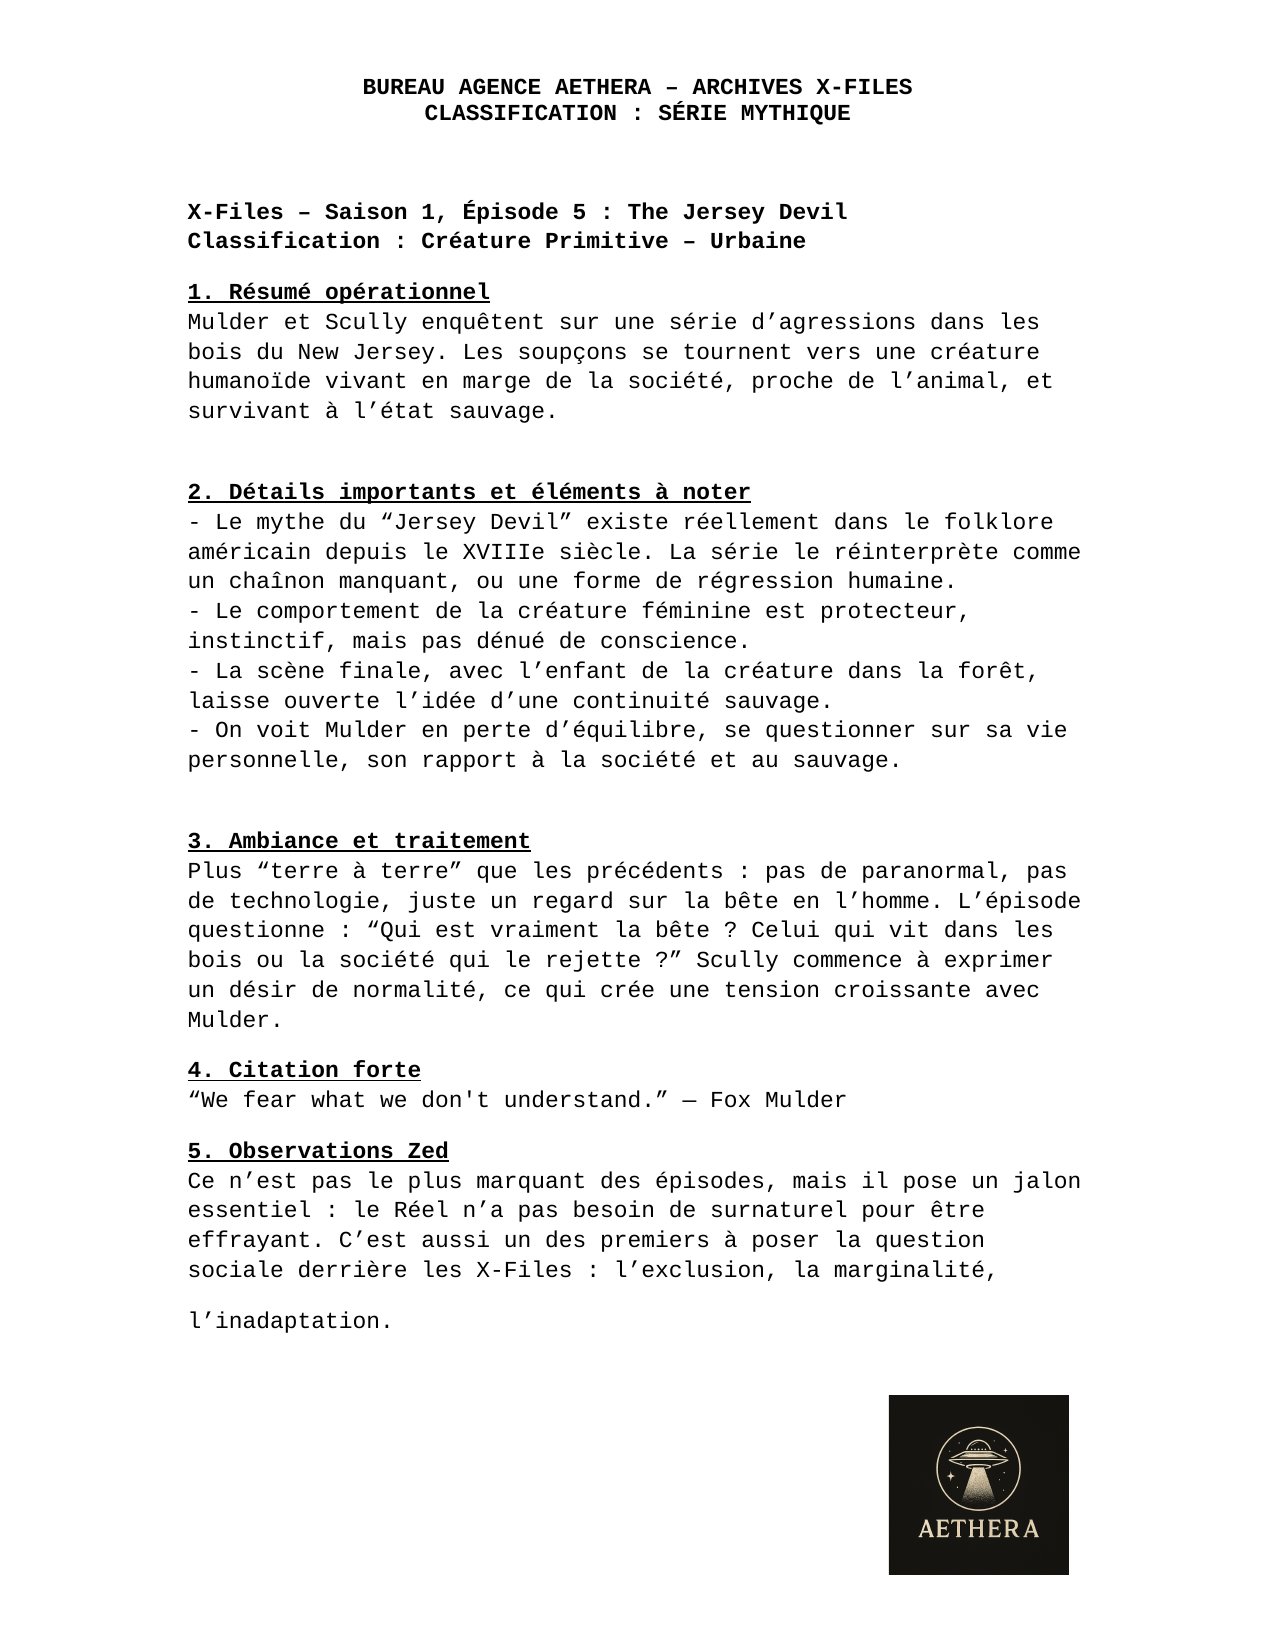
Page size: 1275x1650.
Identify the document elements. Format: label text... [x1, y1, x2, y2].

text 3. Ambiance et traitement Plus “terre à terre” que les précédents : pas de paranormal, pas de technologie, juste un regard sur la bête en l’homme. L’épisode questionne : “Qui est vraiment la bête ? Celui qui vit dans les bois ou la société qui le rejette ?” Scully commence à exprimer un désir de normalité, ce qui crée une tension croissante avec Mulder. [187, 829, 1087, 1034]
text 1. Résumé opérationnel Mulder et Scully enquêtent sur une série d’agressions dans les bois du New Jersey. Les soupçons se tournent vers une créature humanoïde vivant en marge de la société, proche de l’animal, et survivant à l’état sauvage. [187, 280, 1087, 456]
text 2. Détails importants et éléments à noter - Le mythe du “Jersey Devil” existe réellement dans le folklore américain depuis le XVIIIe siècle. La série le réinterprète comme un chaînon manquant, ou une forme de régression humaine. - Le comportement de la créature féminine est protecteur, instinctif, mais pas dénué de conscience. - La scène finale, avec l’enfant de la créature dans la forêt, laisse ouverte l’idée d’une continuité sauvage. - On voit Mulder en perte d’équilibre, se questionner sur sa vie personnelle, son rapport à la société et au sauvage. [187, 480, 1087, 805]
text Classification : Créature Primitive – Urbaine [187, 230, 1087, 256]
subtitle X-Files – Saison 1, Épisode 5 : The Jersey Devil [187, 200, 1087, 226]
text 5. Observations Zed Ce n’est pas le plus marquant des épisodes, mais il pose un jalon essentiel : le Réel n’a pas besoin de surnaturel pour être effrayant. C’est aussi un des premiers à poser la question sociale derrière les X-Files : l’exclusion, la marginalité, [187, 1139, 1087, 1284]
picture [888, 1395, 1069, 1575]
text 4. Citation forte “We fear what we don't understand.” — Fox Mulder [187, 1059, 1087, 1114]
text l’inadaptation. [187, 1309, 1087, 1365]
